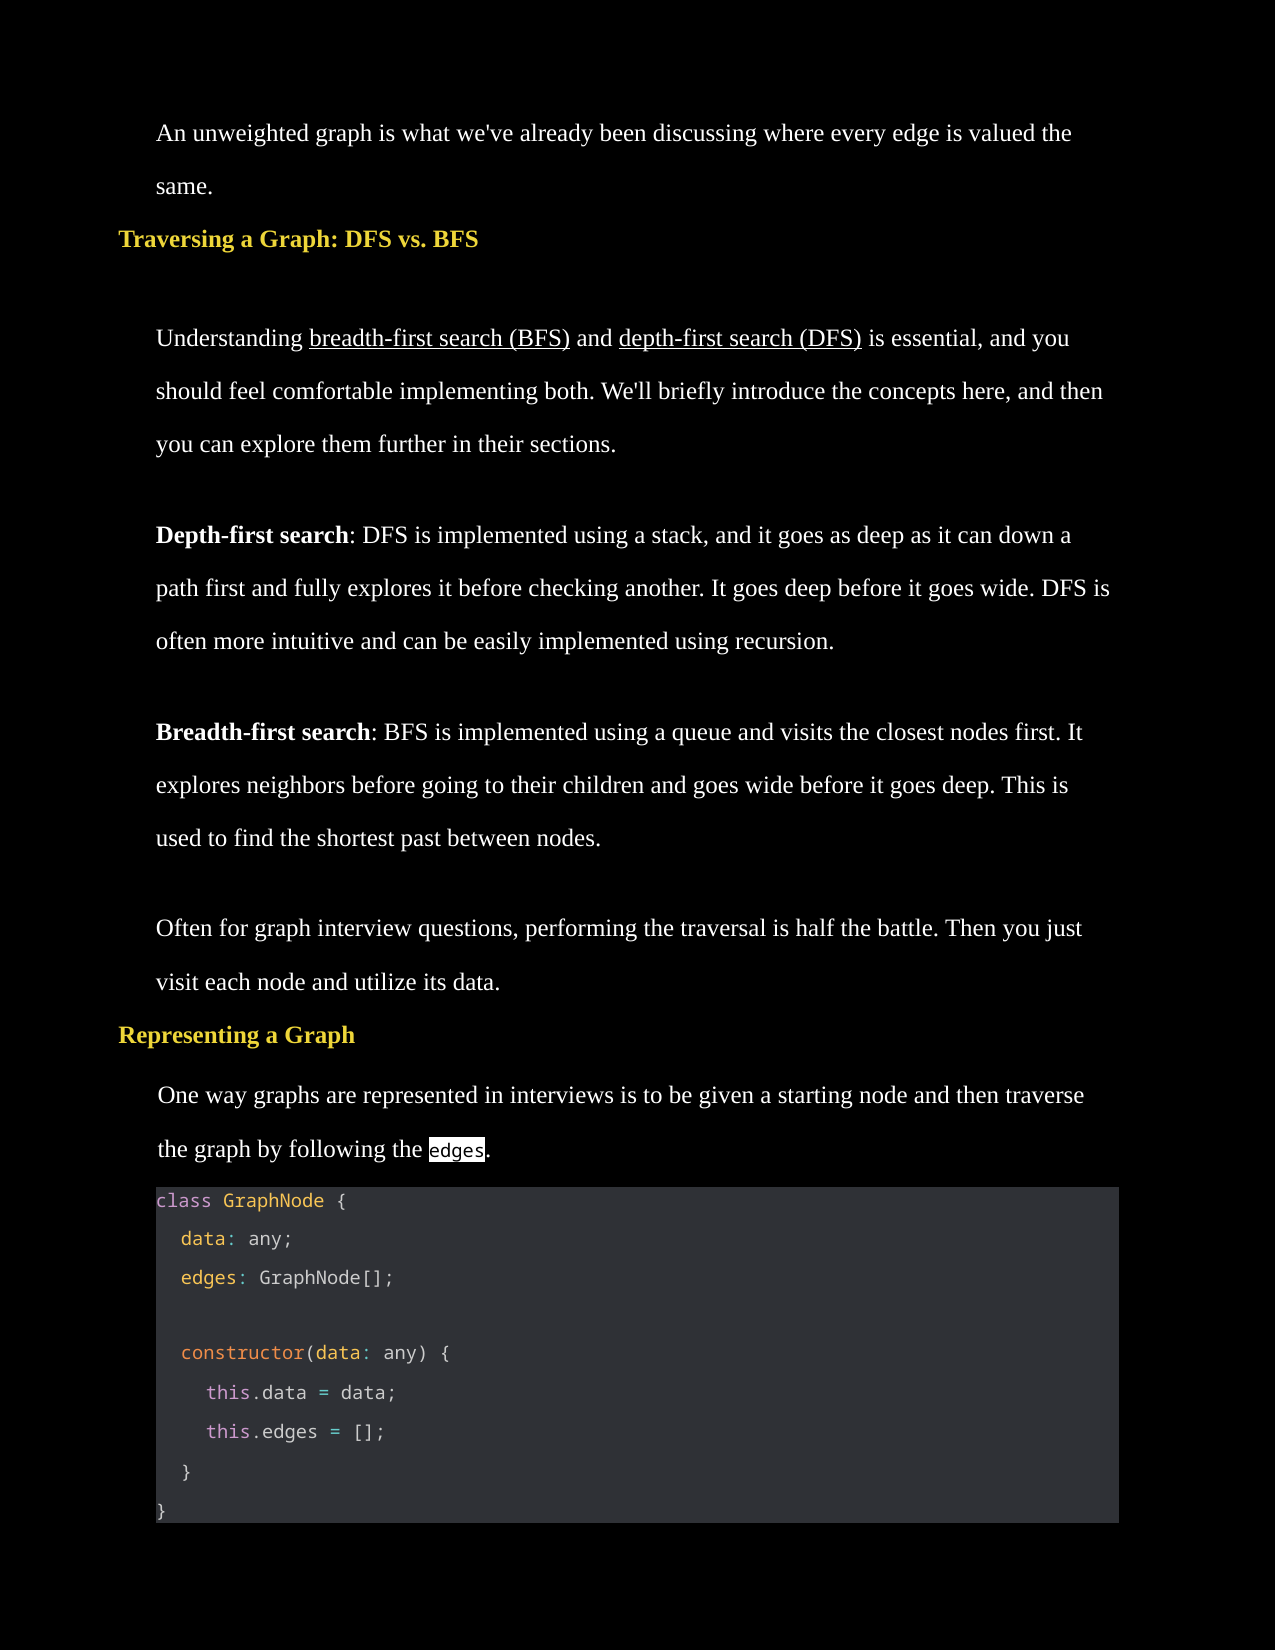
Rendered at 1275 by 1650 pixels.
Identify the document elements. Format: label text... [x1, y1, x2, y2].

text Often for graph interview questions, performing the traversal is half the battle. Then you just visit each node and utilize its data. [156, 913, 1119, 995]
text this.edges = []; [156, 1418, 1119, 1445]
text } [156, 1458, 1119, 1484]
text constructor(data: any) { [156, 1339, 1119, 1366]
text One way graphs are represented in interviews is to be given a starting node and then traverse the graph by following the edges. [157, 1081, 1118, 1162]
text } [156, 1497, 1119, 1523]
text Breadth-first search: BFS is implemented using a queue and visits the closest nodes first. It explores neighbors before going to their children and goes wide before it goes deep. This is used to find the shortest past between nodes. [156, 717, 1119, 852]
subtitle Traversing a Graph: DFS vs. BFS [118, 224, 1157, 253]
text edges: GraphNode[]; [156, 1264, 1119, 1291]
text data: any; [156, 1225, 1119, 1251]
subtitle Representing a Graph [118, 1020, 1157, 1048]
text Depth-first search: DFS is implemented using a stack, and it goes as deep as it can down a path first and fully explores it before checking another. It goes deep before it goes wide. DFS is often more intuitive and can be easily implemented using recursion. [156, 520, 1119, 655]
text class GraphNode { [156, 1187, 1119, 1212]
text this.data = data; [156, 1379, 1119, 1405]
text Understanding breadth-first search (BFS) and depth-first search (DFS) is essential, and you should feel comfortable implementing both. We'll briefly introduce the concepts here, and then you can explore them further in their sections. [156, 323, 1119, 458]
text An unweighted graph is what we've already been discussing where every edge is valued the same. [156, 118, 1119, 200]
